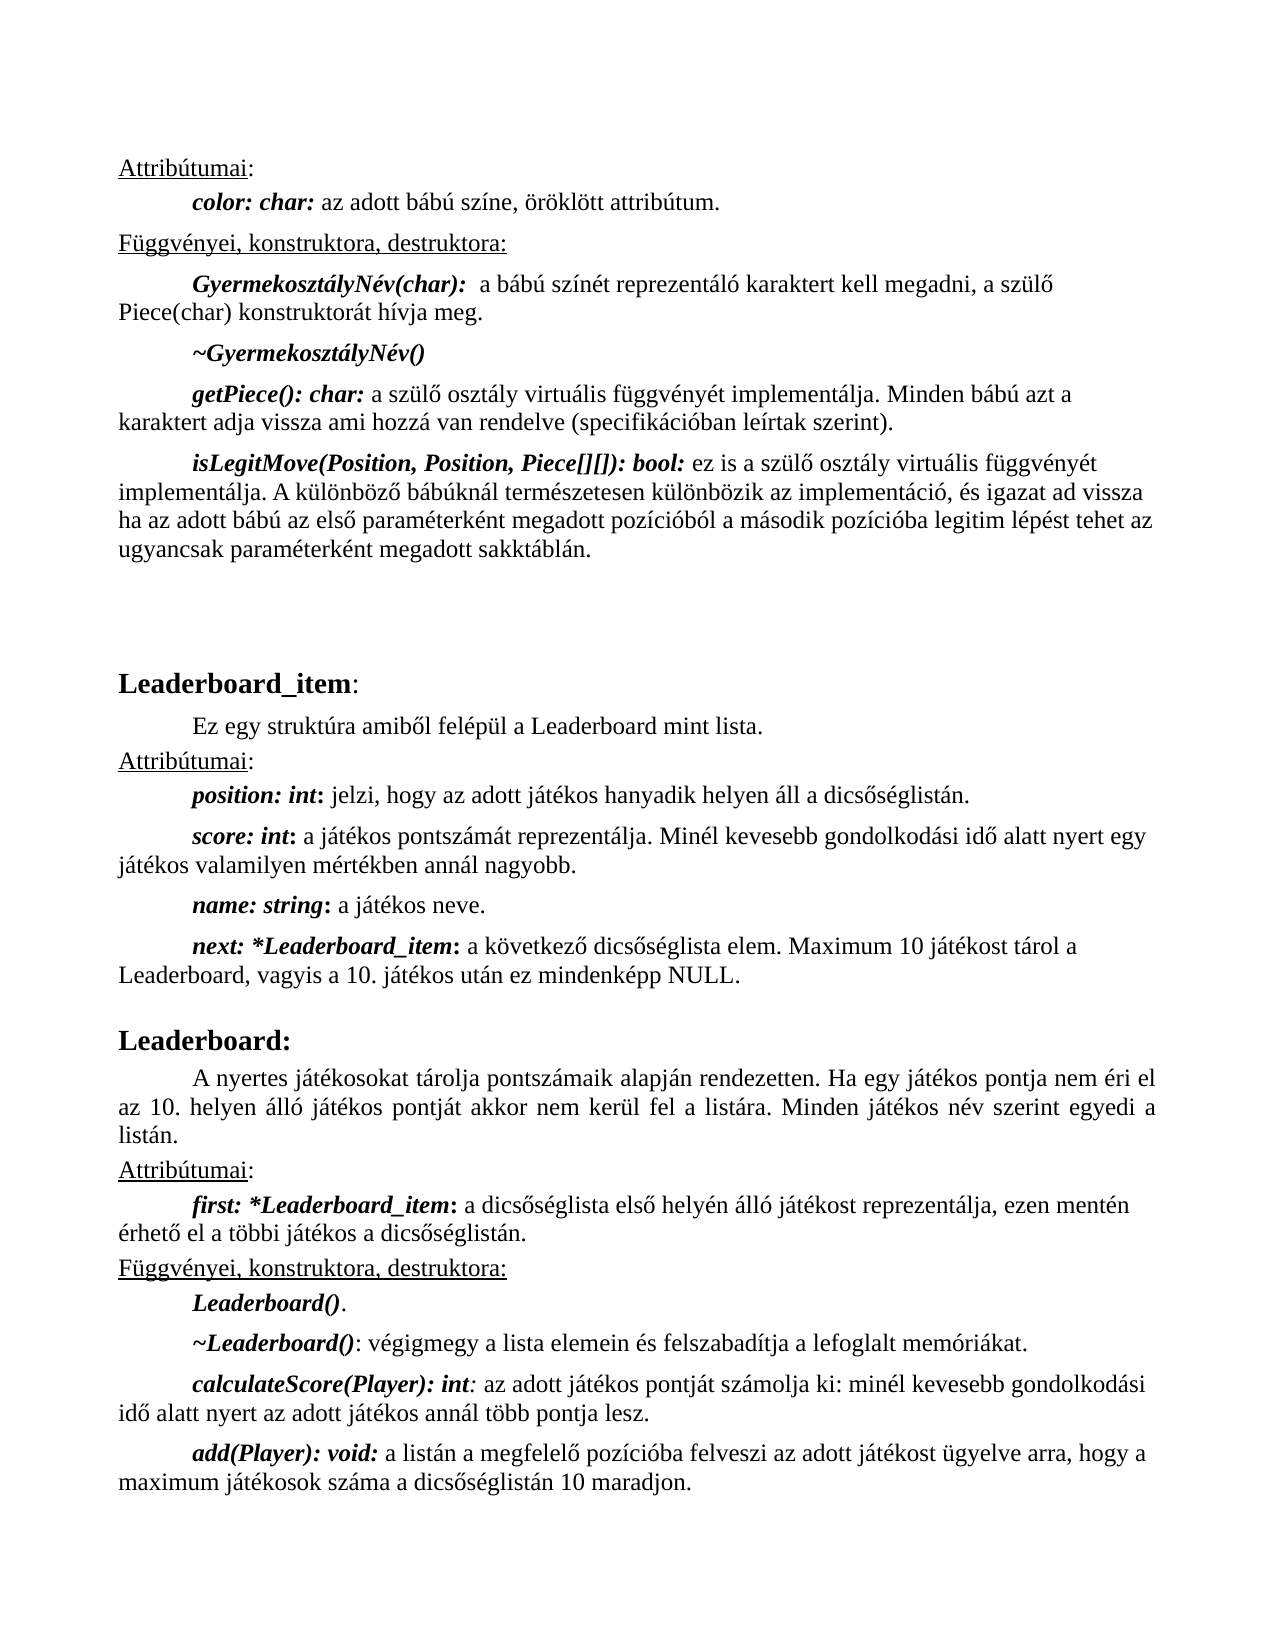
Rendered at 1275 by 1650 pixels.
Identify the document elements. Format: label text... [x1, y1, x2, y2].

text ~GyermekosztályNév() [118, 338, 1157, 367]
text Leaderboard(). [118, 1288, 1157, 1317]
text first: *Leaderboard_item: a dicsőséglista első helyén álló játékost reprezentálja, ezen mentén érhető el a többi játékos a dicsőséglistán. [118, 1190, 1157, 1247]
text score: int: a játékos pontszámát reprezentálja. Minél kevesebb gondolkodási idő alatt nyert egy játékos valamilyen mértékben annál nagyobb. [118, 821, 1157, 879]
text Leaderboard: [118, 1023, 1157, 1057]
text A nyertes játékosokat tárolja pontszámaik alapján rendezetten. Ha egy játékos pontja nem éri el az 10. helyen álló játékos pontját akkor nem kerül fel a listára. Minden játékos név szerint egyedi a listán. [118, 1063, 1157, 1149]
text Attribútumai: [118, 746, 1157, 775]
text Függvényei, konstruktora, destruktora: [118, 228, 1157, 257]
text name: string: a játékos neve. [118, 891, 1157, 919]
text getPiece(): char: a szülő osztály virtuális függvényét implementálja. Minden bábú azt a karaktert adja vissza ami hozzá van rendelve (specifikációban leírtak szerint). [118, 379, 1157, 436]
text next: *Leaderboard_item: a következő dicsőséglista elem. Maximum 10 játékost tárol a Leaderboard, vagyis a 10. játékos után ez mindenképp NULL. [118, 931, 1157, 989]
text Ez egy struktúra amiből felépül a Leaderboard mint lista. [118, 711, 1157, 740]
text color: char: az adott bábú színe, öröklött attribútum. [118, 187, 1157, 216]
text Attribútumai: [118, 1155, 1157, 1184]
text calculateScore(Player): int: az adott játékos pontját számolja ki: minél kevesebb gondolkodási idő alatt nyert az adott játékos annál több pontja lesz. [118, 1369, 1157, 1427]
text Leaderboard_item: [118, 666, 1157, 699]
text GyermekosztályNév(char): a bábú színét reprezentáló karaktert kell megadni, a szülő Piece(char) konstruktorát hívja meg. [118, 269, 1157, 326]
text ~Leaderboard(): végigmegy a lista elemein és felszabadítja a lefoglalt memóriákat. [118, 1328, 1157, 1357]
text Függvényei, konstruktora, destruktora: [118, 1253, 1157, 1282]
text add(Player): void: a listán a megfelelő pozícióba felveszi az adott játékost ügyelve arra, hogy a maximum játékosok száma a dicsőséglistán 10 maradjon. [118, 1438, 1157, 1496]
text Attribútumai: [118, 153, 1157, 182]
text position: int: jelzi, hogy az adott játékos hanyadik helyen áll a dicsőséglistán. [118, 781, 1157, 809]
text isLegitMove(Position, Position, Piece[][]): bool: ez is a szülő osztály virtuális függvényét implementálja. A különböző bábúknál természetesen különbözik az implementáció, és igazat ad vissza ha az adott bábú az első paraméterként megadott pozícióból a második pozícióba legitim lépést tehet az ugyancsak paraméterként megadott sakktáblán. [118, 448, 1157, 563]
